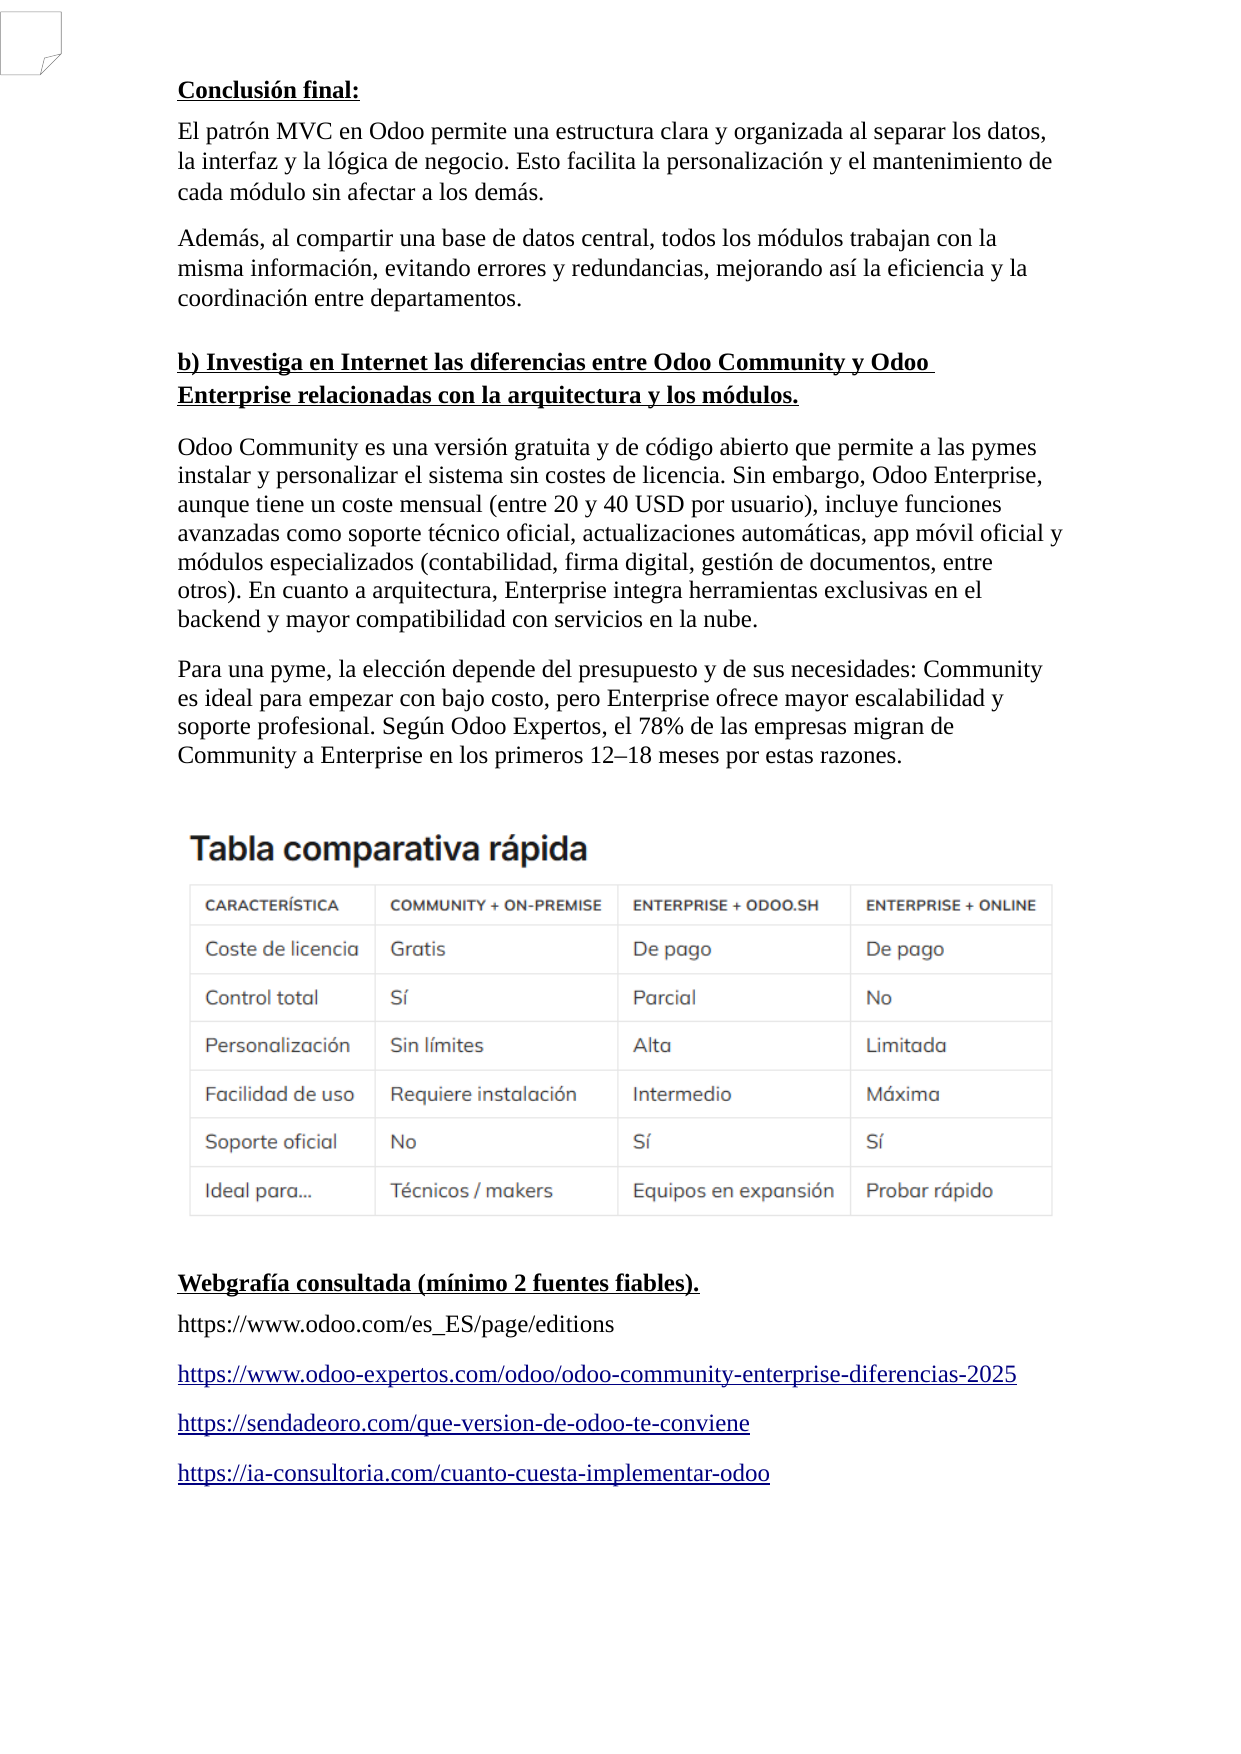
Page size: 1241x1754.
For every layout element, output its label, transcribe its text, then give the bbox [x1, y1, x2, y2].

subtitle b) Investiga en Internet las diferencias entre Odoo Community y Odoo Enterprise relacionadas con la arquitectura y los módulos. [177, 347, 1063, 409]
text https://ia-consultoria.com/cuanto-cuesta-implementar-odoo [177, 1458, 1063, 1487]
text Además, al compartir una base de datos central, todos los módulos trabajan con la misma información, evitando errores y redundancias, mejorando así la eficiencia y la coordinación entre departamentos. [177, 223, 1063, 312]
text https://www.odoo-expertos.com/odoo/odoo-community-enterprise-diferencias-2025 [177, 1359, 1063, 1388]
text https://sendadeoro.com/que-version-de-odoo-te-conviene [177, 1408, 1063, 1437]
text Para una pyme, la elección depende del presupuesto y de sus necesidades: Community es ideal para empezar con bajo costo, pero Enterprise ofrece mayor escalabilidad y soporte profesional. Según Odoo Expertos, el 78% de las empresas migran de Community a Enterprise en los primeros 12–18 meses por estas razones. [177, 654, 1063, 769]
text El patrón MVC en Odoo permite una estructura clara y organizada al separar los datos, la interfaz y la lógica de negocio. Esto facilita la personalización y el mantenimiento de cada módulo sin afectar a los demás. [177, 116, 1063, 205]
subtitle Webgrafía consultada (mínimo 2 fuentes fiables). [177, 1268, 1063, 1297]
subtitle Conclusión final: [177, 75, 1063, 104]
text Odoo Community es una versión gratuita y de código abierto que permite a las pymes instalar y personalizar el sistema sin costes de licencia. Sin embargo, Odoo Enterprise, aunque tiene un coste mensual (entre 20 y 40 USD por usuario), incluye funciones avanzadas como soporte técnico oficial, actualizaciones automáticas, app móvil oficial y módulos especializados (contabilidad, firma digital, gestión de documentos, entre otros). En cuanto a arquitectura, Enterprise integra herramientas exclusivas en el backend y mayor compatibilidad con servicios en la nube. [177, 432, 1063, 633]
text https://www.odoo.com/es_ES/page/editions [177, 1309, 1063, 1338]
